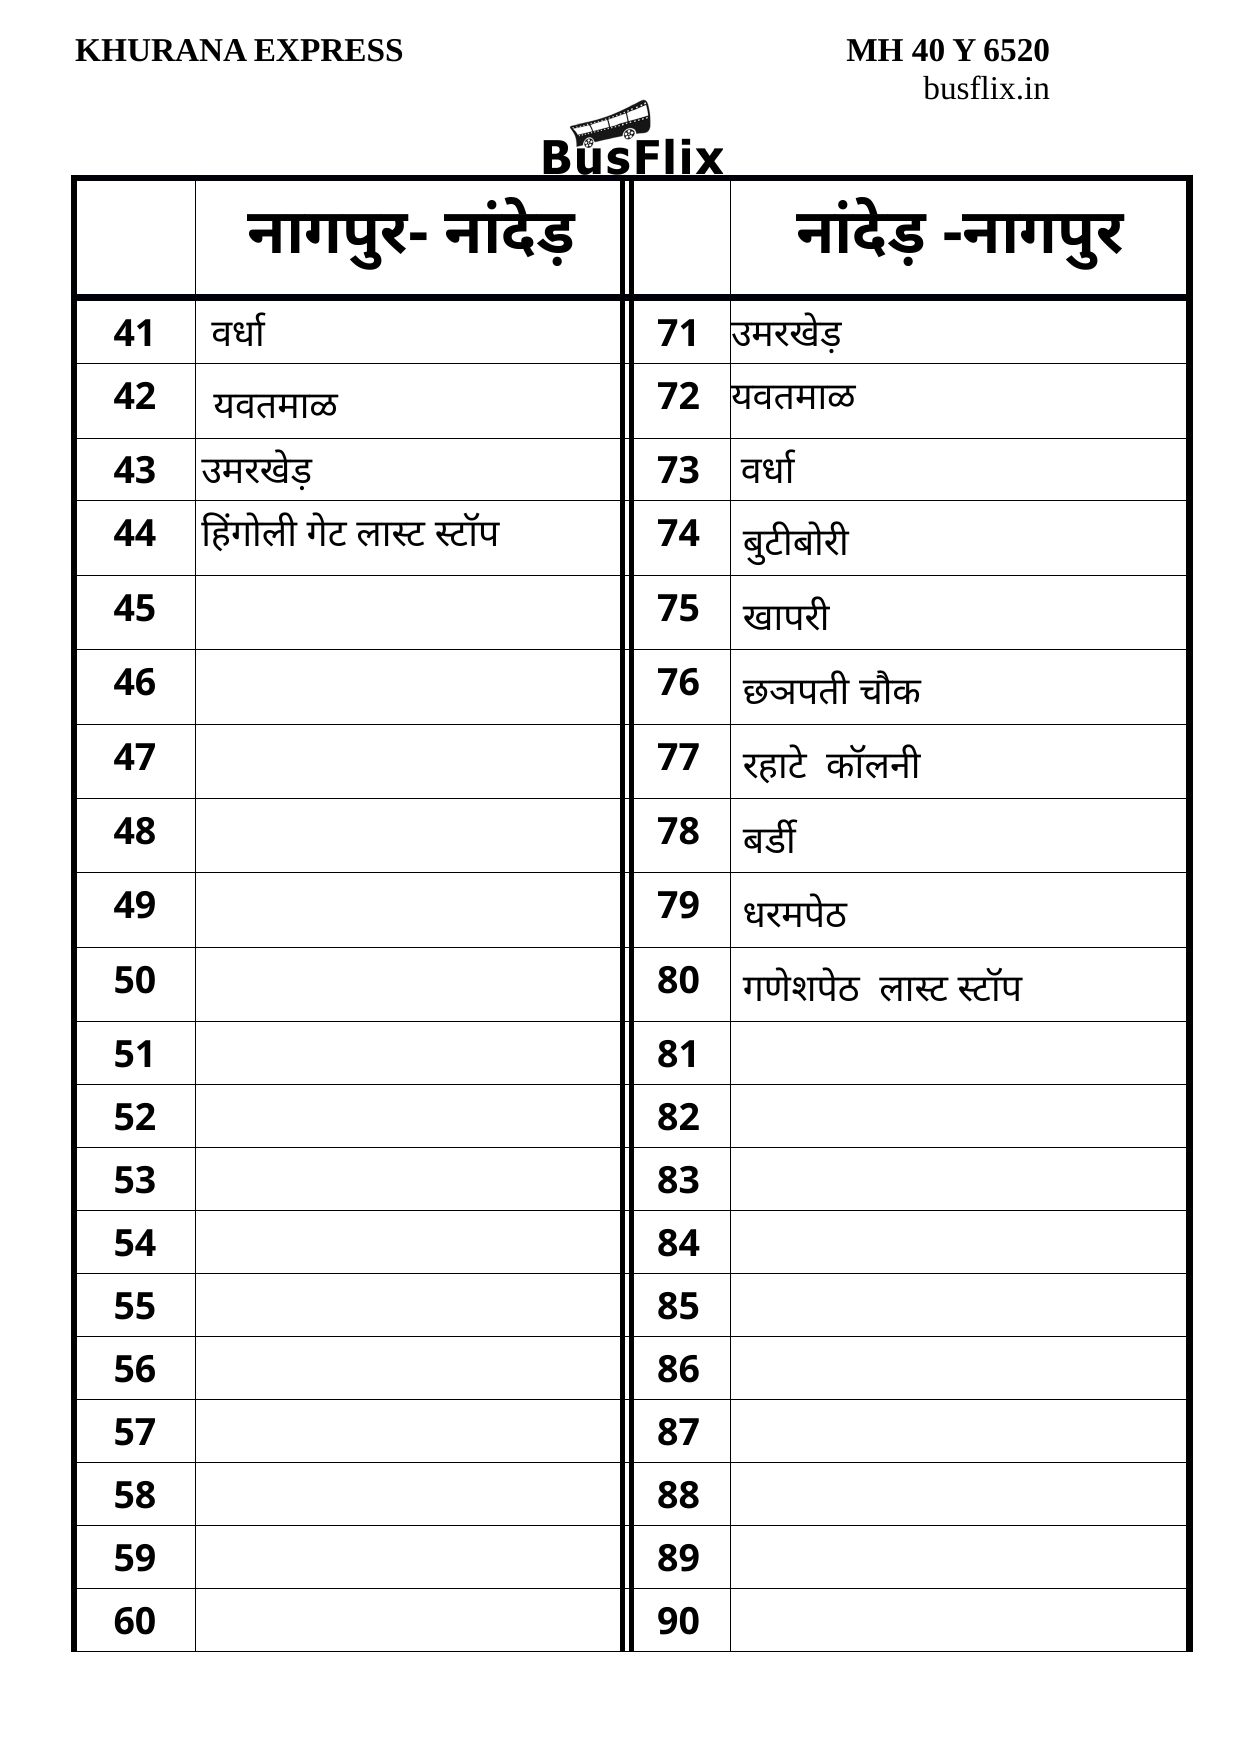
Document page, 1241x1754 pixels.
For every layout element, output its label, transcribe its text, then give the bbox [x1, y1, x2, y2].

table_cell 80 [634, 948, 730, 1021]
table_cell यवतमाळ [196, 364, 620, 437]
table_cell छञपती चौक [731, 650, 1186, 723]
table_cell [196, 1526, 620, 1588]
table_cell 76 [634, 650, 730, 723]
table_cell 42 [77, 364, 195, 437]
table_cell 78 [634, 799, 730, 872]
table_header [634, 181, 730, 294]
table_cell [196, 576, 620, 649]
table_cell 72 [634, 364, 730, 437]
table_cell 41 [77, 301, 195, 363]
table_cell 43 [77, 439, 195, 500]
table_cell 44 [77, 501, 195, 575]
table_cell [731, 1589, 1186, 1651]
table_cell 81 [634, 1022, 730, 1084]
table_cell 60 [77, 1589, 195, 1651]
table_cell [196, 1022, 620, 1084]
table_cell [196, 1337, 620, 1399]
table_cell 49 [77, 873, 195, 947]
table_cell [731, 1022, 1186, 1084]
table_cell बर्डी [731, 799, 1186, 872]
table_cell उमरखेड़ [196, 439, 620, 500]
table_cell 83 [634, 1148, 730, 1210]
table_cell [196, 1148, 620, 1210]
table_cell [731, 1400, 1186, 1462]
table_cell 86 [634, 1337, 730, 1399]
table_cell 77 [634, 725, 730, 798]
table_cell 56 [77, 1337, 195, 1399]
table_cell 59 [77, 1526, 195, 1588]
table_cell 57 [77, 1400, 195, 1462]
table_cell 55 [77, 1274, 195, 1336]
table_cell 51 [77, 1022, 195, 1084]
table_cell 85 [634, 1274, 730, 1336]
table_cell 47 [77, 725, 195, 798]
table_cell उमरखेड़ [731, 301, 1186, 363]
table_cell यवतमाळ [731, 364, 1186, 437]
table_cell [196, 799, 620, 872]
table_cell हिंगोली गेट लास्ट स्टॉप [196, 501, 620, 575]
table_cell खापरी [731, 576, 1186, 649]
table_cell 50 [77, 948, 195, 1021]
table_cell रहाटे कॉलनी [731, 725, 1186, 798]
table_cell [731, 1337, 1186, 1399]
table_cell [731, 1211, 1186, 1273]
table_cell [196, 725, 620, 798]
table_cell [196, 1400, 620, 1462]
table_cell 52 [77, 1085, 195, 1147]
table_cell 71 [634, 301, 730, 363]
table_cell [731, 1463, 1186, 1525]
table_cell 87 [634, 1400, 730, 1462]
table_cell [196, 948, 620, 1021]
table_cell 90 [634, 1589, 730, 1651]
table_cell 73 [634, 439, 730, 500]
table_cell [196, 873, 620, 947]
table_cell 75 [634, 576, 730, 649]
table_cell [731, 1526, 1186, 1588]
table_header [77, 181, 195, 294]
table_cell बुटीबोरी [731, 501, 1186, 575]
table_cell 88 [634, 1463, 730, 1525]
table_cell 89 [634, 1526, 730, 1588]
table_cell गणेशपेठ लास्ट स्टॉप [731, 948, 1186, 1021]
table_cell [731, 1085, 1186, 1147]
table_cell [196, 1211, 620, 1273]
table_cell 79 [634, 873, 730, 947]
table_cell 46 [77, 650, 195, 723]
table_cell [196, 1463, 620, 1525]
table_cell 45 [77, 576, 195, 649]
table_cell 84 [634, 1211, 730, 1273]
table_cell 53 [77, 1148, 195, 1210]
table_header नांदेड़ -नागपुर [731, 181, 1186, 294]
table_cell [196, 1085, 620, 1147]
table_cell [196, 1274, 620, 1336]
table_cell वर्धा [196, 301, 620, 363]
table_cell 48 [77, 799, 195, 872]
table_cell [196, 650, 620, 723]
table_cell [731, 1148, 1186, 1210]
table_cell 82 [634, 1085, 730, 1147]
table_cell धरमपेठ [731, 873, 1186, 947]
table_cell 58 [77, 1463, 195, 1525]
table_cell 74 [634, 501, 730, 575]
table_header नागपुर- नांदेड़ [196, 181, 620, 294]
table_cell 54 [77, 1211, 195, 1273]
table_cell वर्धा [731, 439, 1186, 500]
table_cell [196, 1589, 620, 1651]
table_cell [731, 1274, 1186, 1336]
